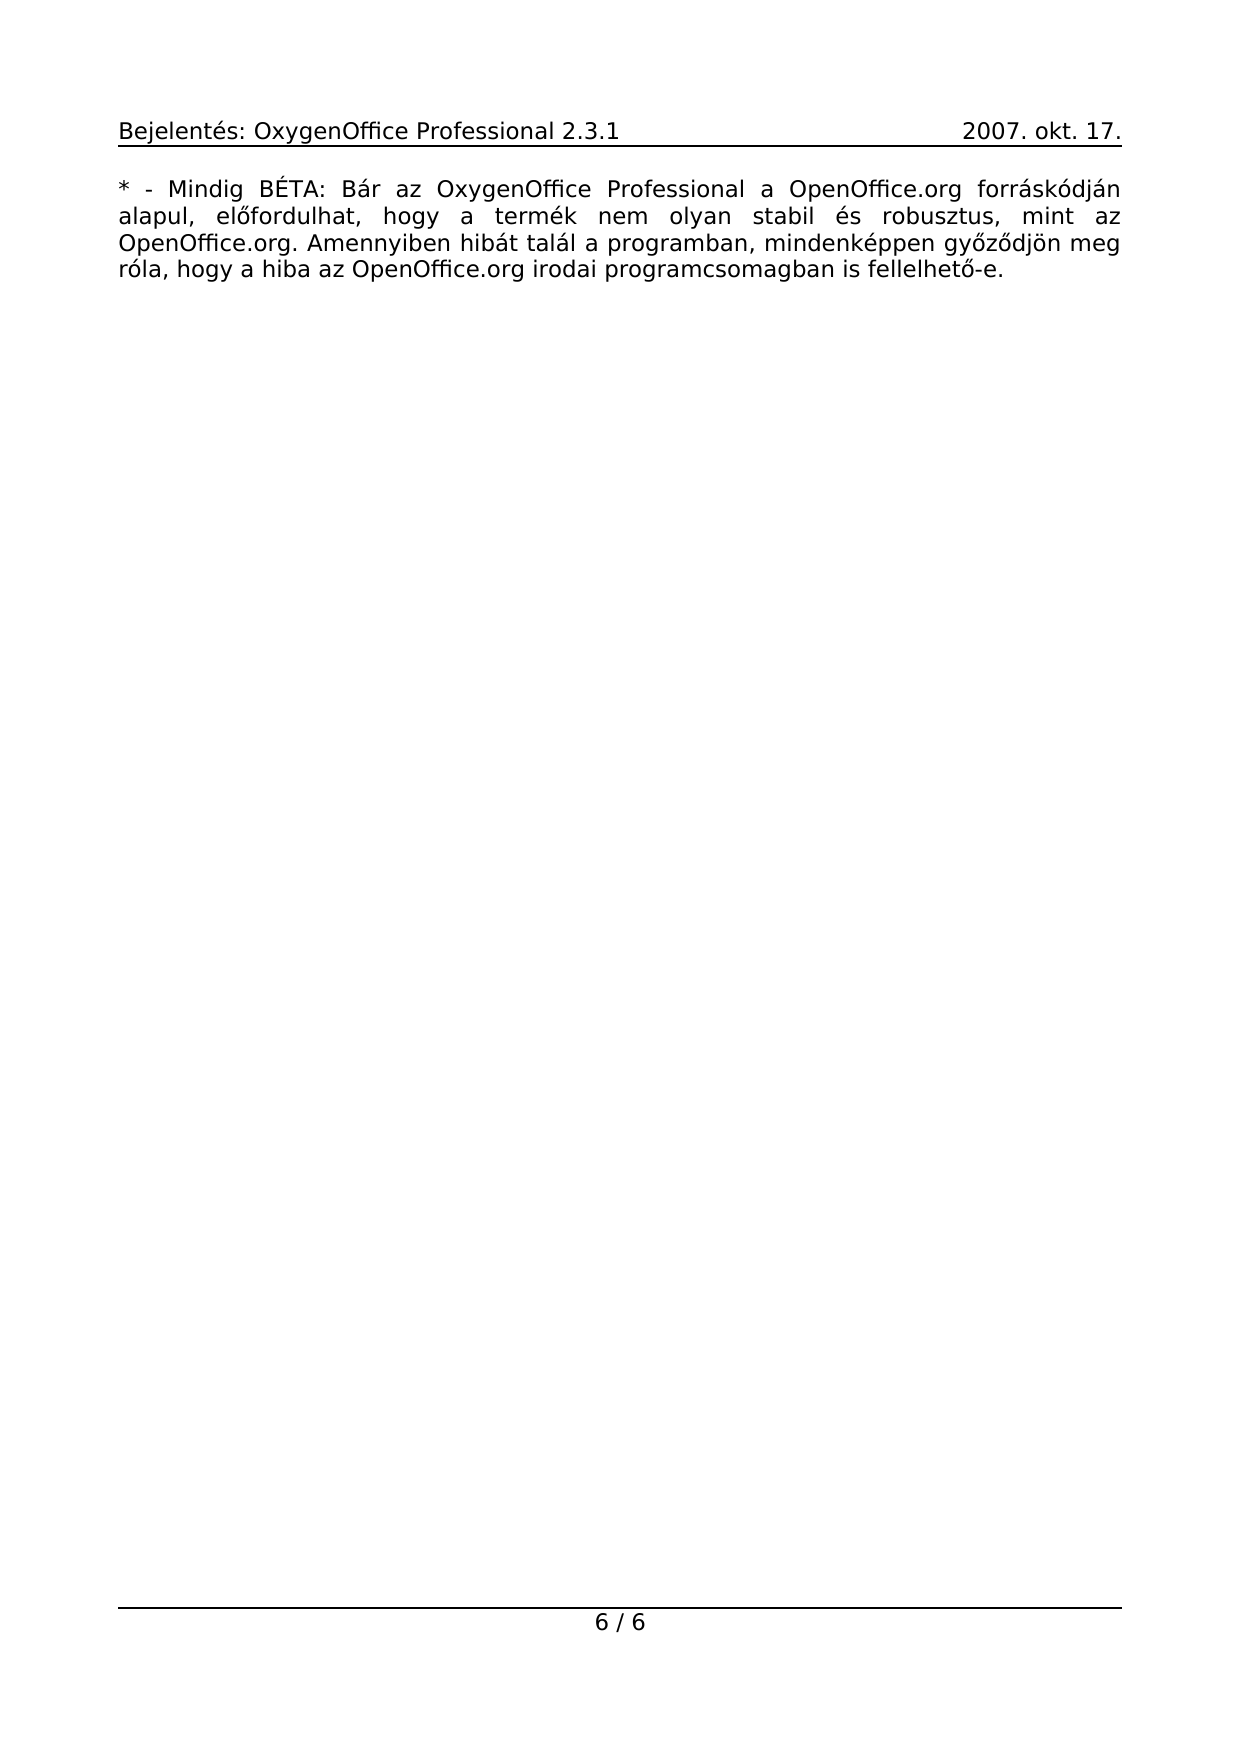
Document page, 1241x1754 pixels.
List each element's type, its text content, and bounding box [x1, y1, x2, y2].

text * - Mindig BÉTA: Bár az OxygenOffice Professional a OpenOffice.org forráskódján alapul, előfordulhat, hogy a termék nem olyan stabil és robusztus, mint az OpenOffice.org. Amennyiben hibát talál a programban, mindenképpen győződjön meg róla, hogy a hiba az OpenOffice.org irodai programcsomagban is fellelhető-e. [118, 176, 1122, 283]
